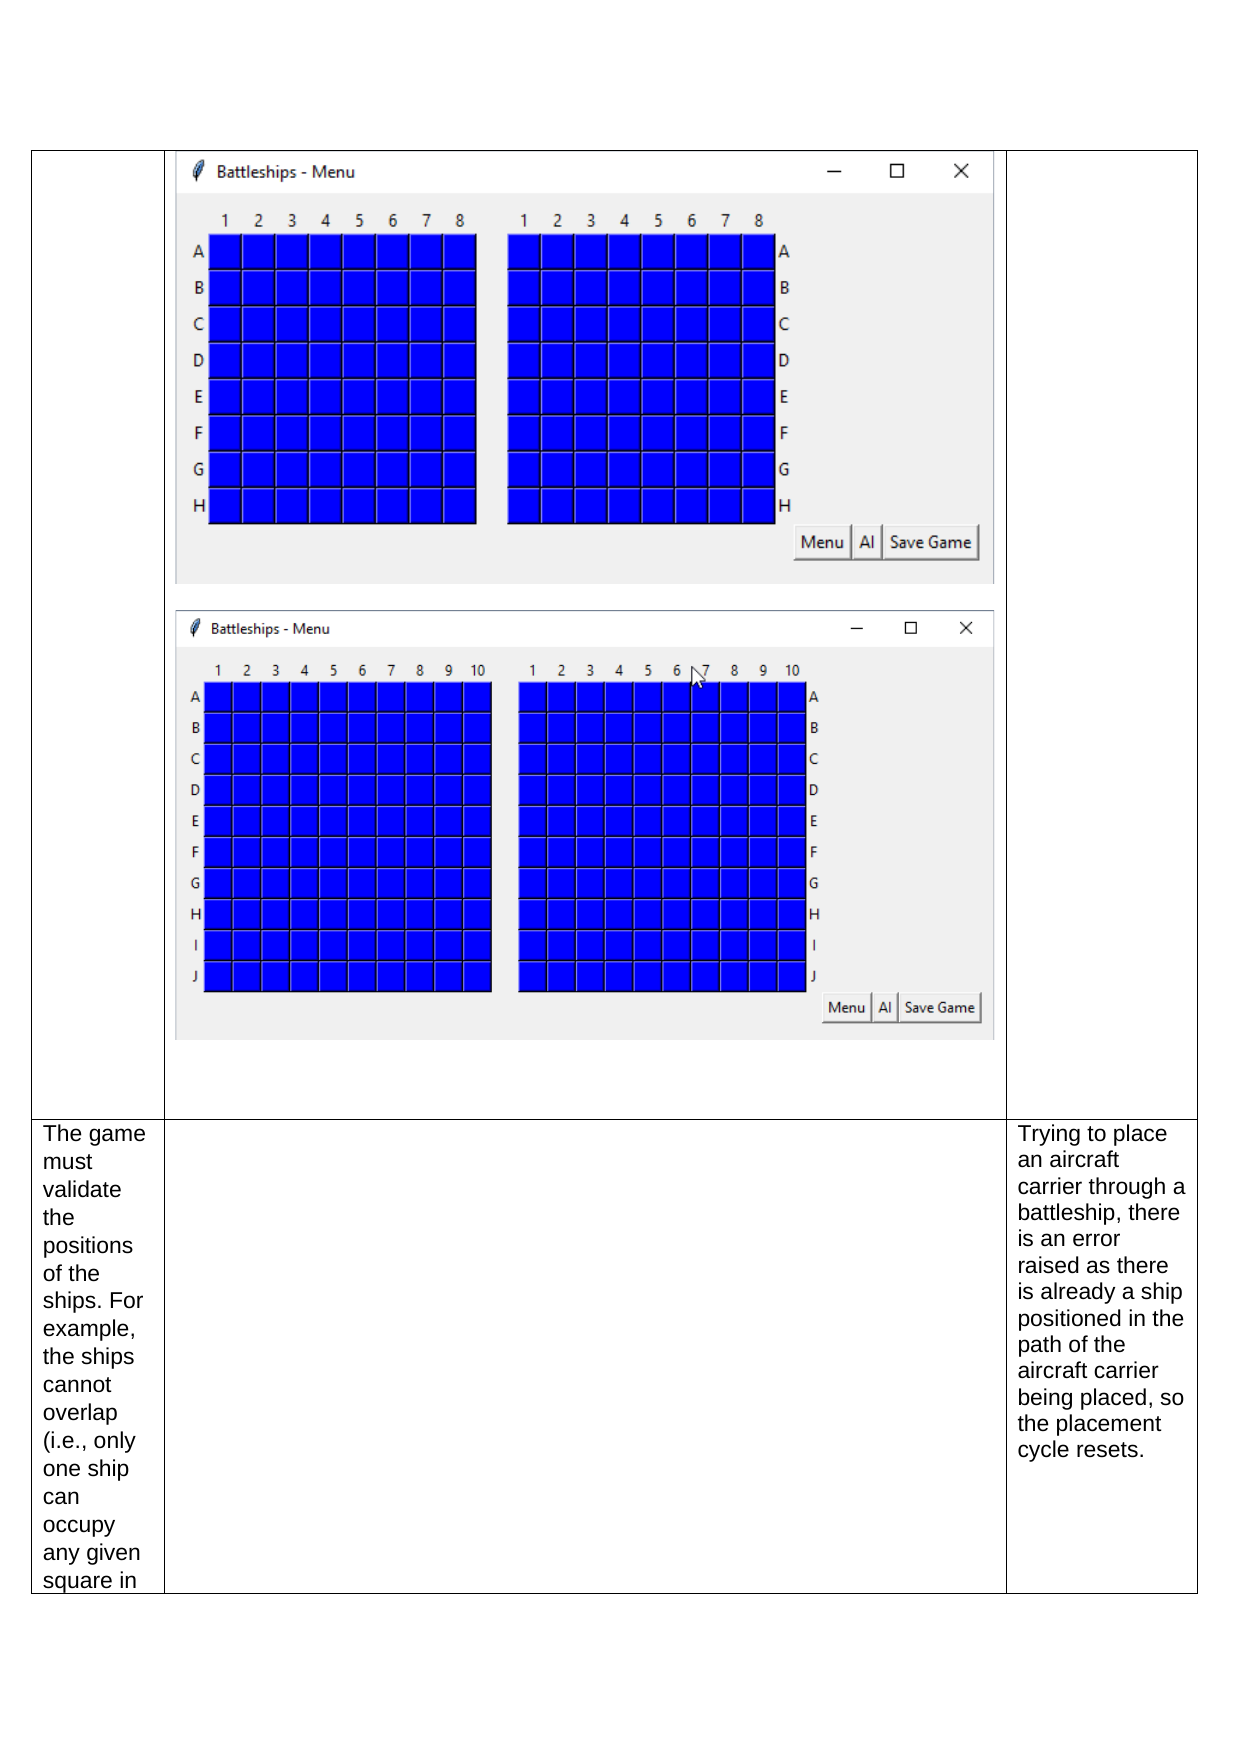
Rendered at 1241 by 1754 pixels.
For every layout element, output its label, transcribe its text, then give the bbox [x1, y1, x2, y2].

table_cell Trying to place an aircraft carrier through a battleship, there is an error raised as there is already a ship positioned in the path of the aircraft carrier being placed, so the placement cycle resets. [1007, 1120, 1197, 1593]
table_cell [32, 151, 164, 1119]
table_cell The game must validate the positions of the ships. For example, the ships cannot overlap (i.e., only one ship can occupy any given square in [32, 1120, 164, 1593]
table_cell [165, 1120, 1006, 1593]
table_cell [165, 151, 1006, 1119]
table_cell [1007, 151, 1197, 1119]
